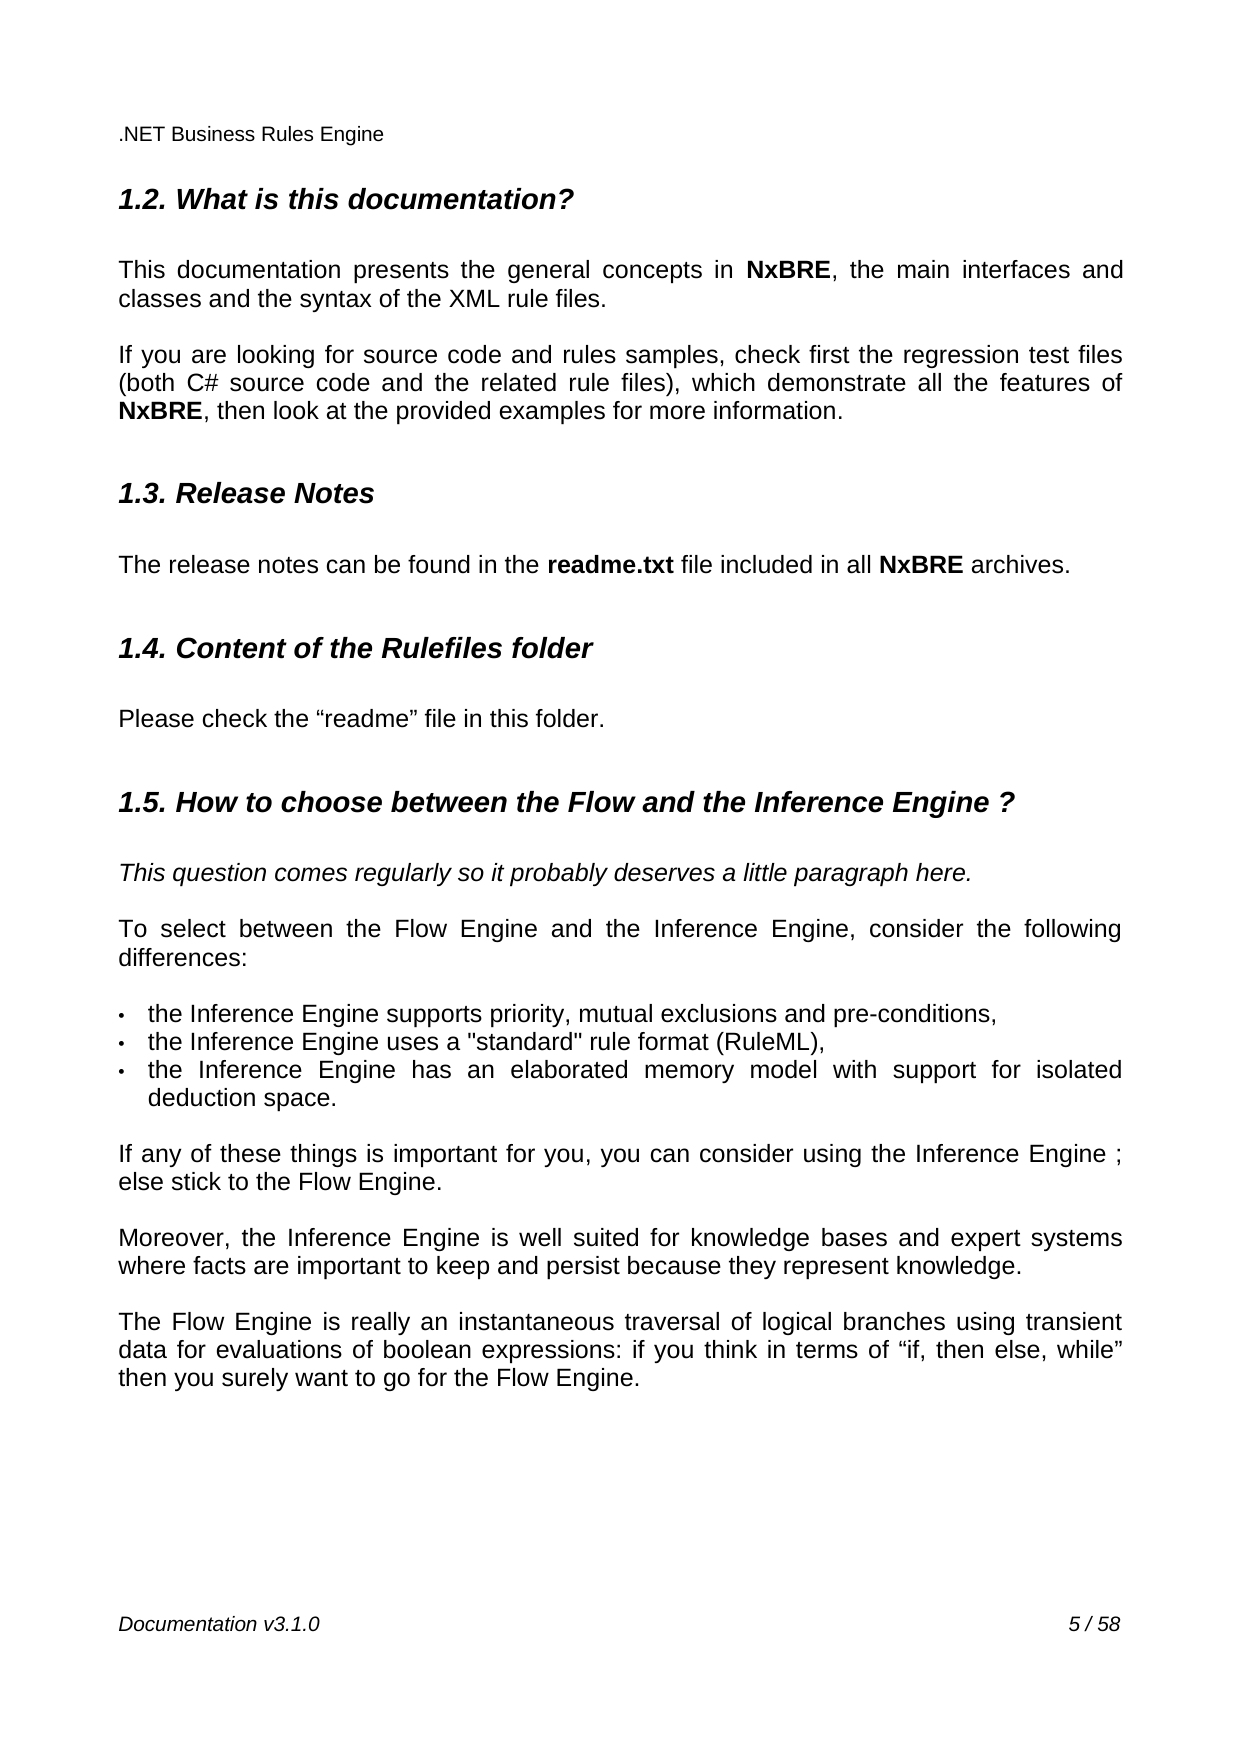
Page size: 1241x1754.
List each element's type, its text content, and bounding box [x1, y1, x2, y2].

subtitle What is this documentation? [118, 183, 1124, 216]
text To select between the Flow Engine and the Inference Engine, consider the following differences: [118, 915, 1124, 999]
text If you are looking for source code and rules samples, check first the regression test files (both C# source code and the related rule files), which demonstrate all the features of NxBRE, then look at the provided examples for more information. [118, 340, 1124, 424]
list the Inference Engine has an elaborated memory model with support for isolated deduction space. [118, 1055, 1124, 1111]
subtitle How to choose between the Flow and the Inference Engine ? [118, 786, 1124, 819]
text The release notes can be found in the readme.txt file included in all NxBRE archives. [118, 551, 1124, 579]
list the Inference Engine supports priority, mutual exclusions and pre-conditions, [118, 999, 1124, 1027]
list the Inference Engine uses a "standard" rule format (RuleML), [118, 1027, 1124, 1055]
text This question comes regularly so it probably deserves a little paragraph here. [118, 859, 1124, 887]
subtitle Content of the Rulefiles folder [118, 632, 1124, 664]
text Please check the “readme” file in this folder. [118, 705, 1124, 733]
subtitle Release Notes [118, 477, 1124, 510]
text The Flow Engine is really an instantaneous traversal of logical branches using transient data for evaluations of boolean expressions: if you think in terms of “if, then else, while” then you surely want to go for the Flow Engine. [118, 1307, 1124, 1392]
text This documentation presents the general concepts in NxBRE, the main interfaces and classes and the syntax of the XML rule files. [118, 256, 1124, 312]
text Moreover, the Inference Engine is well suited for knowledge bases and expert systems where facts are important to keep and persist because they represent knowledge. [118, 1223, 1124, 1279]
text If any of these things is important for you, you can consider using the Inference Engine ; else stick to the Flow Engine. [118, 1139, 1124, 1195]
